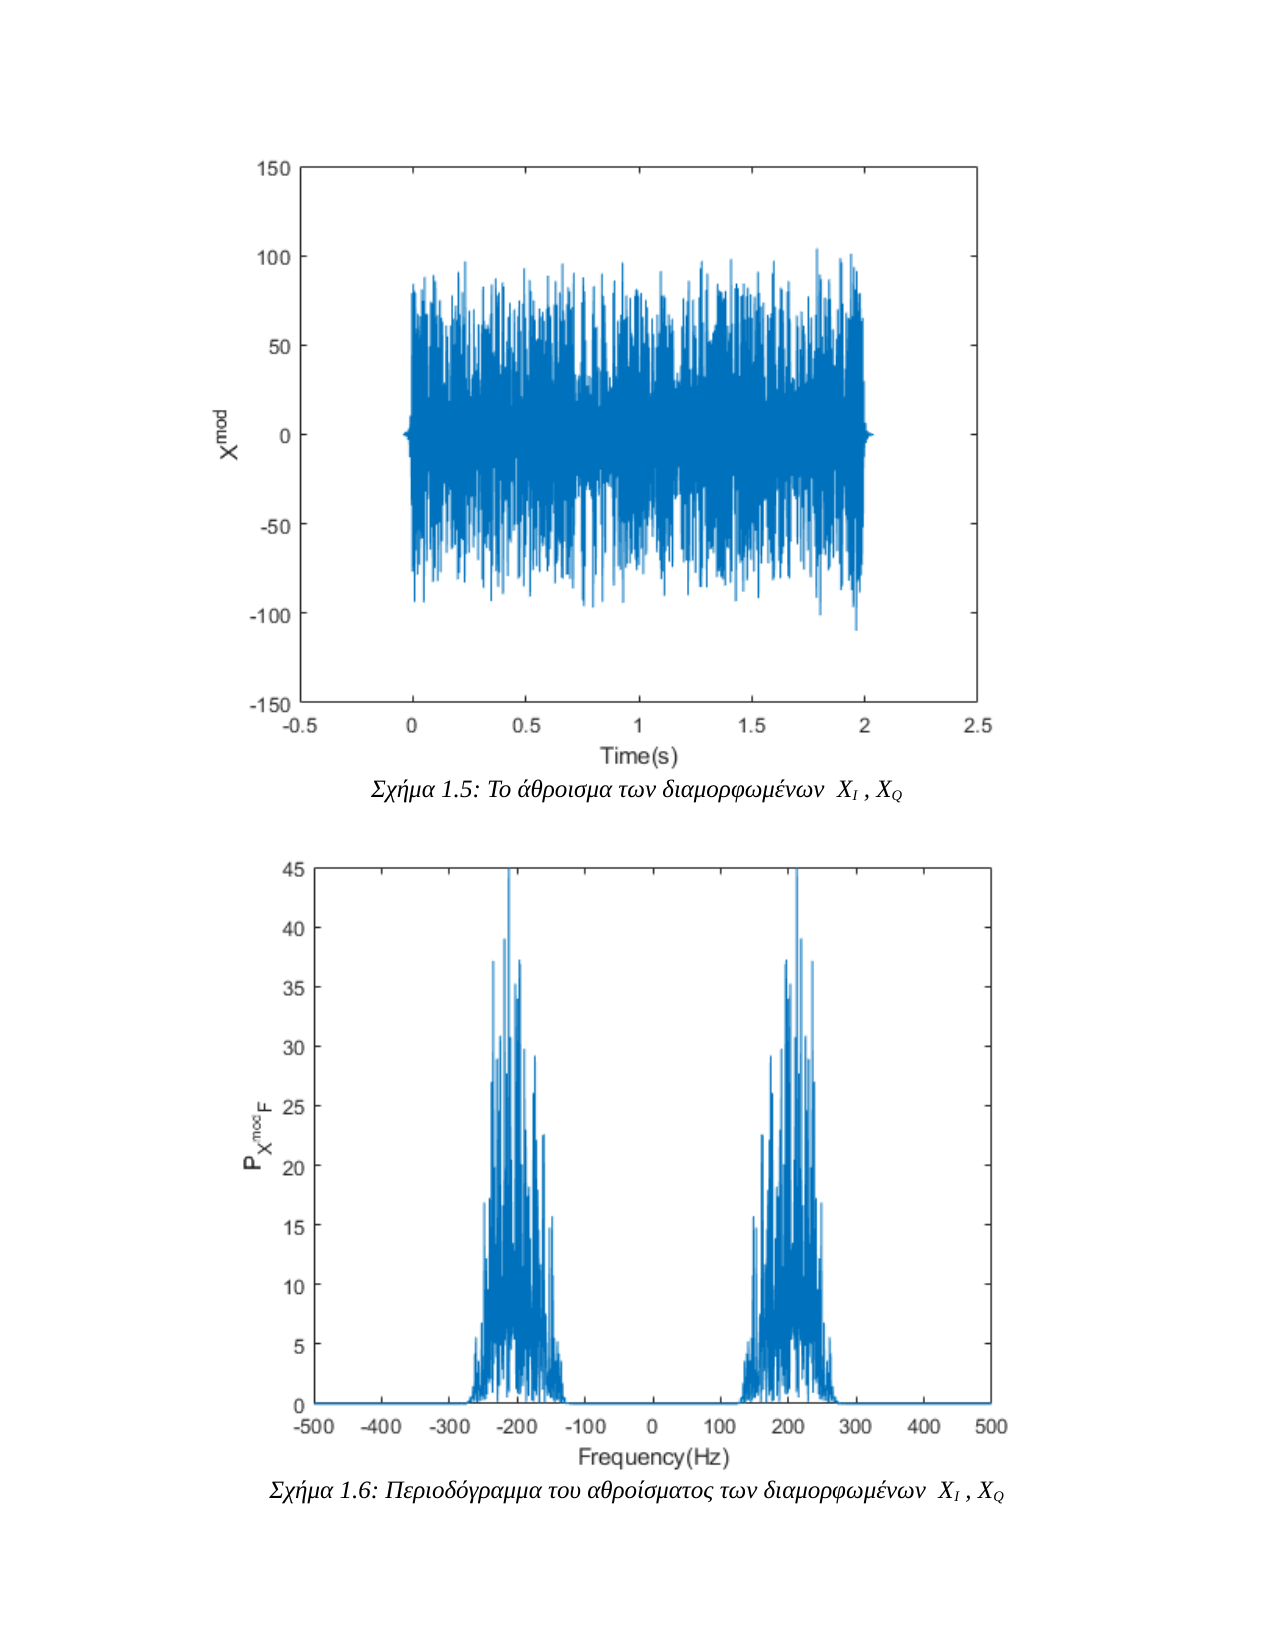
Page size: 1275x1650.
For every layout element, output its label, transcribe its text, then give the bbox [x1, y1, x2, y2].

picture [200, 819, 1075, 1476]
text Σχήμα 1.6: Περιοδόγραμμα του αθροίσματος των διαμορφωμένων ΧΙ , ΧQ [200, 1476, 1075, 1504]
text Σχήμα 1.5: Το άθροισμα των διαμορφωμένων ΧΙ , ΧQ [200, 131, 1075, 803]
picture [186, 118, 1061, 775]
